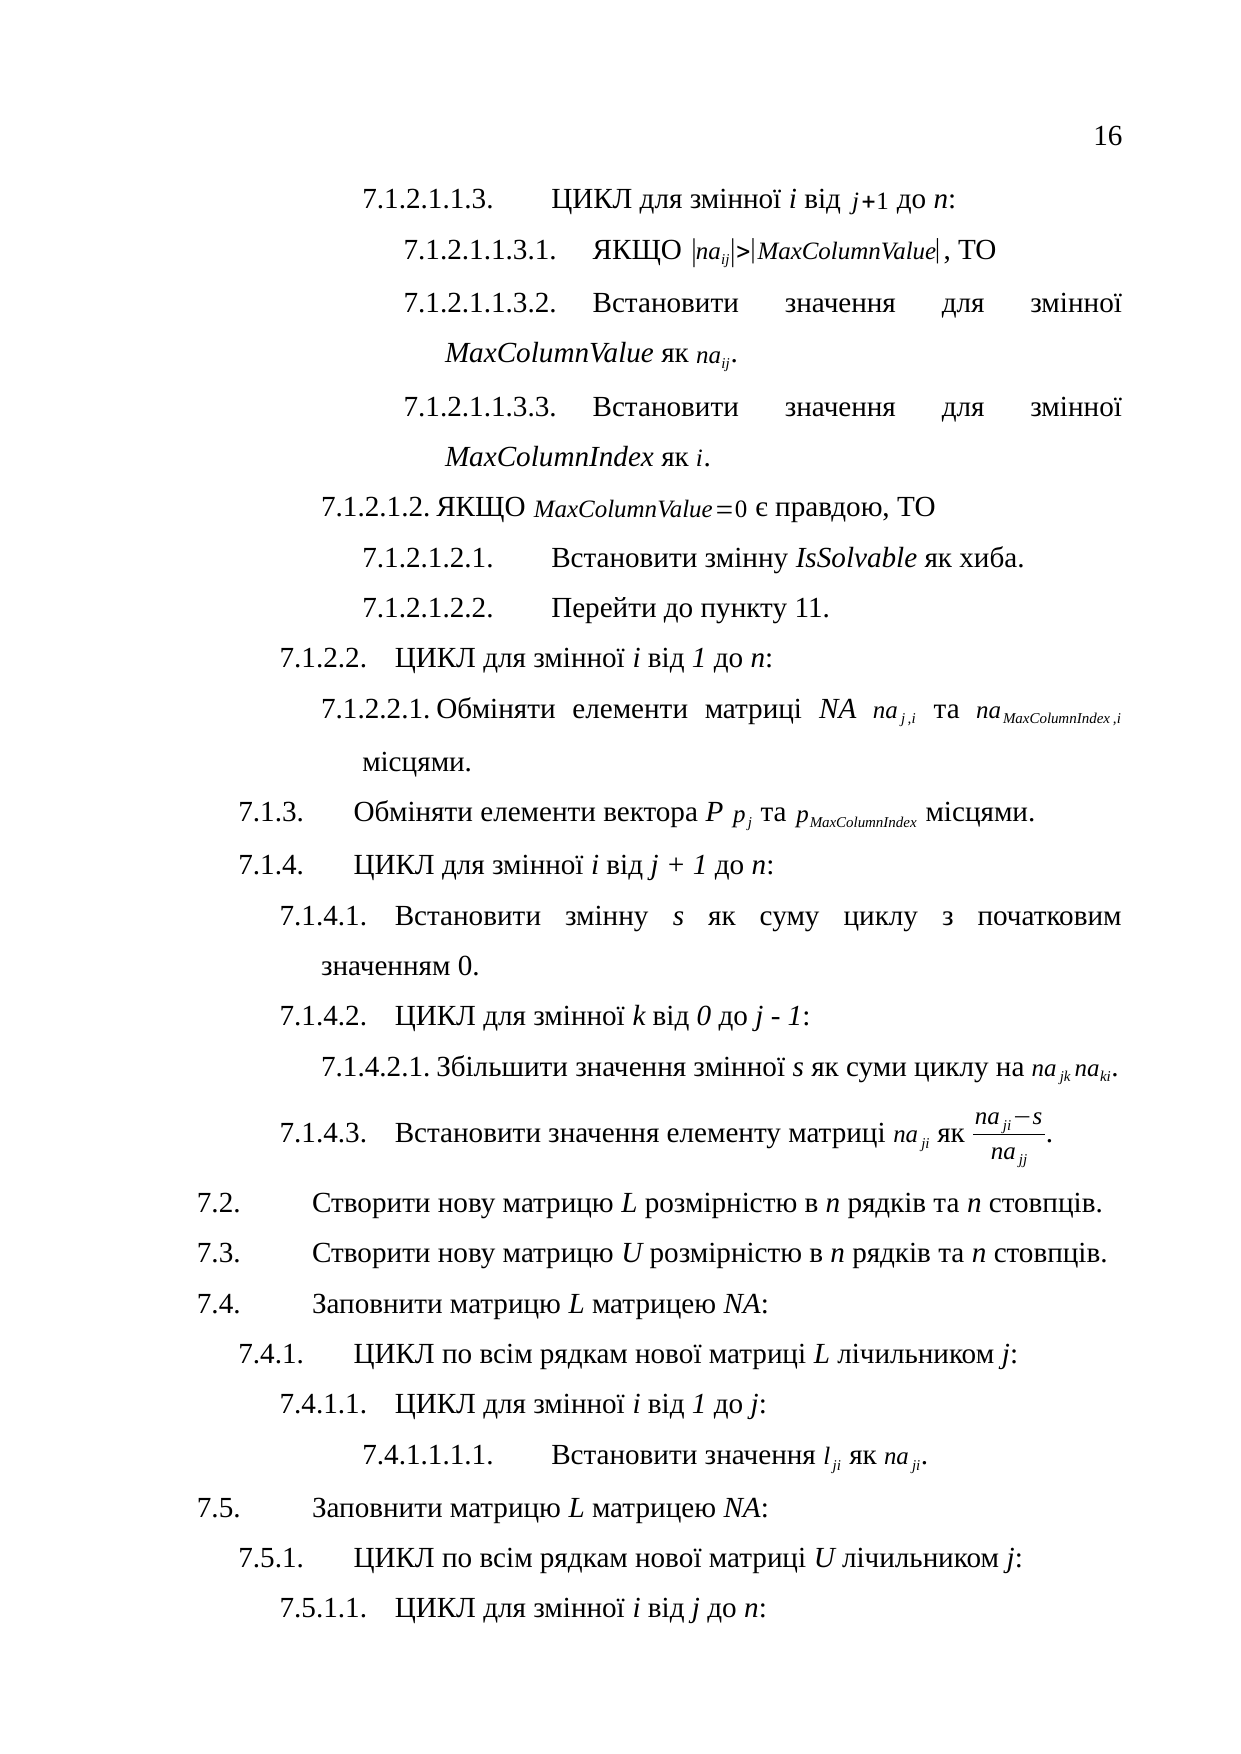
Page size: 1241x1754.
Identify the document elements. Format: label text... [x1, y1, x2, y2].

list Обміняти елементи вектора P та місцями. [238, 794, 1122, 831]
list Створити нову матрицю U розмірністю в n рядків та n стовпців. [197, 1236, 1122, 1269]
list Заповнити матрицю L матрицею NA: [197, 1286, 1122, 1319]
list ЦИКЛ для змінної i від j + 1 до n: [238, 847, 1122, 881]
list ЦИКЛ по всім рядкам нової матриці U лічильником j: [238, 1540, 1122, 1574]
list ЦИКЛ для змінної k від 0 до j - 1: [279, 998, 1122, 1032]
list Встановити значення для змінної MaxColumnValue як . [403, 285, 1122, 372]
list Встановити змінну IsSolvable як хиба. [362, 540, 1122, 573]
list Створити нову матрицю L розмірністю в n рядків та n стовпців. [197, 1185, 1122, 1219]
list ЦИКЛ для змінної i від до n: [362, 182, 1122, 215]
list ЦИКЛ для змінної i від j до n: [279, 1591, 1122, 1624]
list Встановити значення як . [362, 1437, 1122, 1473]
list Обміняти елементи матриці NA та місцями. [321, 691, 1122, 777]
list Встановити значення елементу матриці як . [279, 1102, 1122, 1168]
list Перейти до пункту 11. [362, 590, 1122, 624]
list ЯКЩО є правдою, ТО [321, 489, 1122, 523]
list ЦИКЛ по всім рядкам нової матриці L лічильником j: [238, 1336, 1122, 1370]
list Збільшити значення змінної s як суми циклу на . [321, 1049, 1122, 1085]
list ЦИКЛ для змінної i від 1 до n: [279, 640, 1122, 674]
list Заповнити матрицю L матрицею NA: [197, 1490, 1122, 1523]
list Встановити значення для змінної MaxColumnIndex як . [403, 389, 1122, 473]
list Встановити змінну s як суму циклу з початковим значенням 0. [279, 898, 1122, 982]
list ЦИКЛ для змінної i від 1 до j: [279, 1386, 1122, 1420]
list ЯКЩО , ТО [403, 232, 1122, 268]
